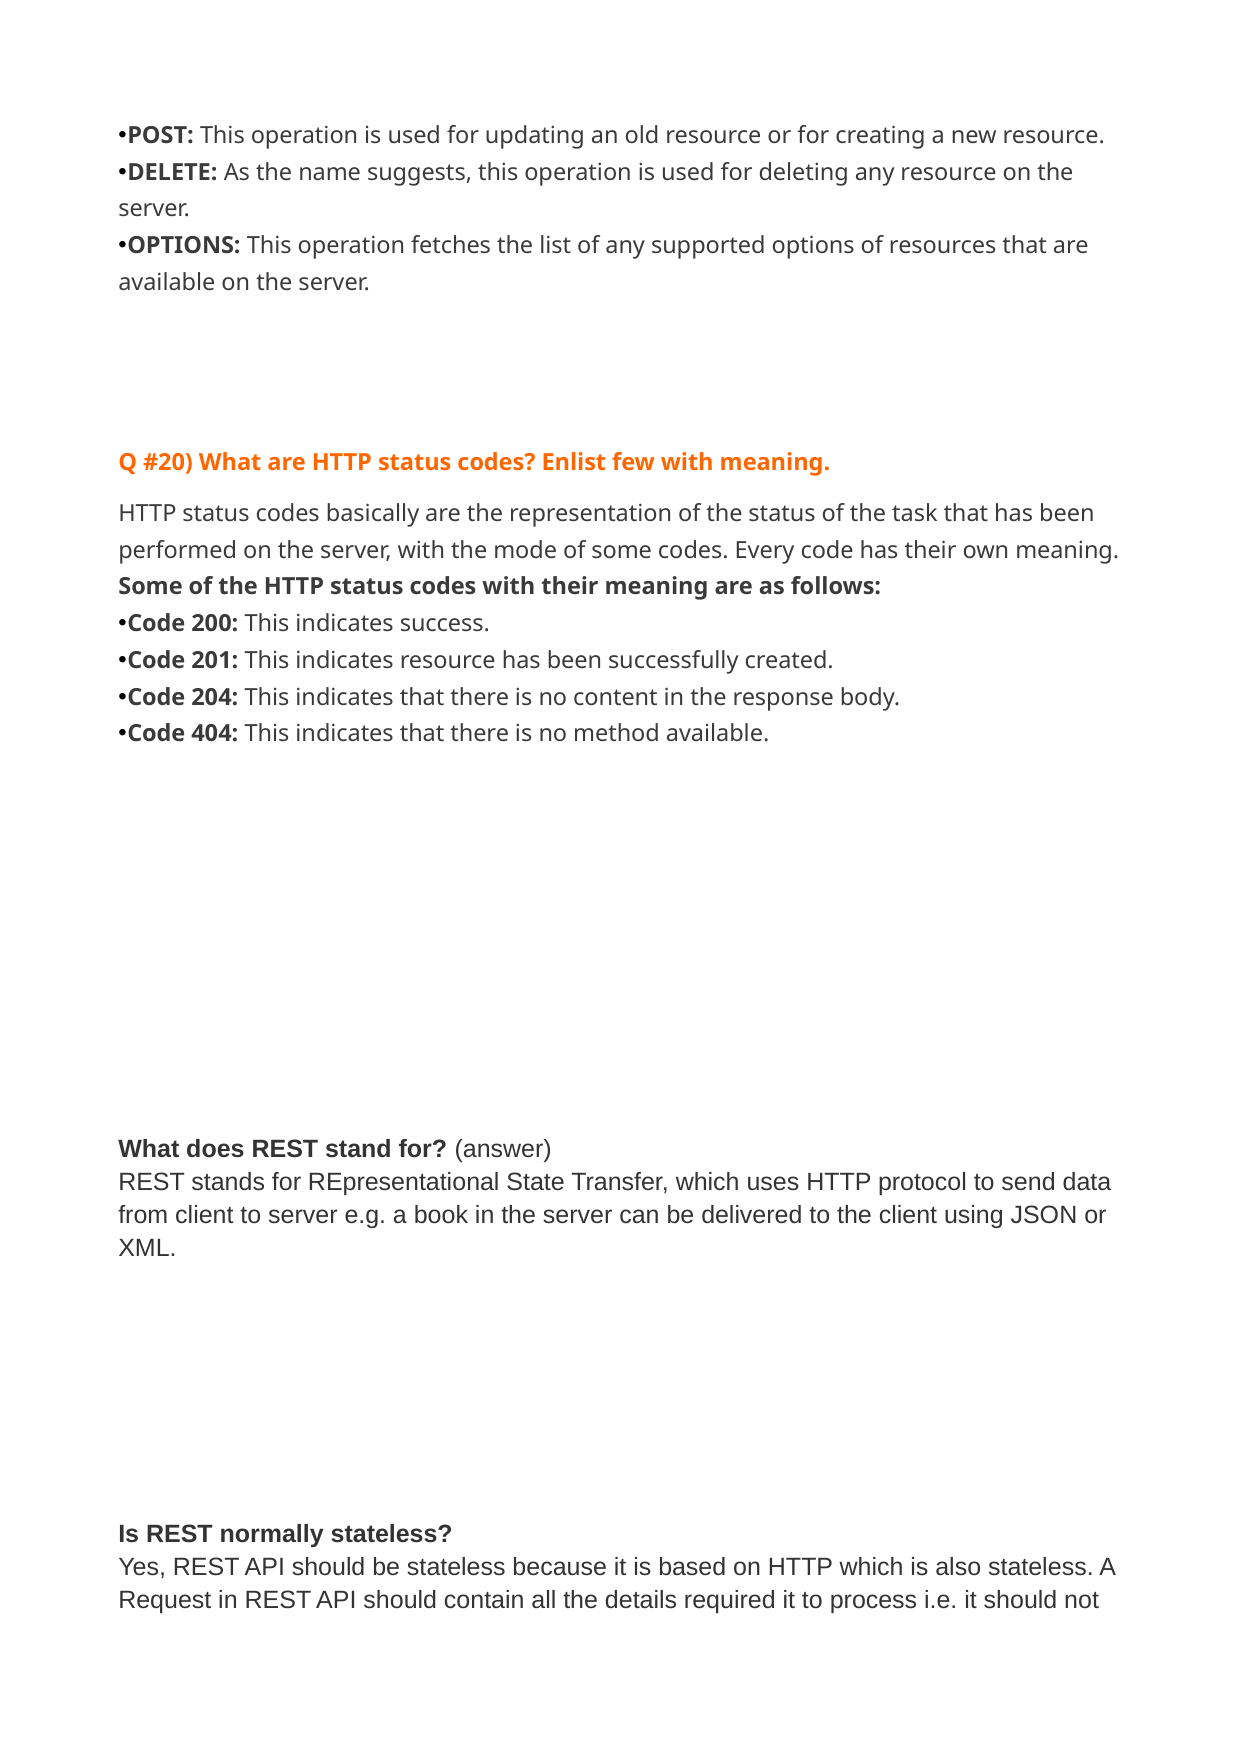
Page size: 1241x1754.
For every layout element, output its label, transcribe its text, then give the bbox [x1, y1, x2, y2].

list Code 201: This indicates resource has been successfully created. [118, 643, 1122, 675]
list DELETE: As the name suggests, this operation is used for deleting any resource on the server. [118, 155, 1122, 224]
list OPTIONS: This operation fetches the list of any supported options of resources that are available on the server. [118, 228, 1122, 297]
text What does REST stand for? (answer) REST stands for REpresentational State Transfer, which uses HTTP protocol to send data from client to server e.g. a book in the server can be delivered to the client using JSON or XML. [118, 1134, 1122, 1262]
text Is REST normally stateless? Yes, REST API should be stateless because it is based on HTTP which is also stateless. A Request in REST API should contain all the details required it to process i.e. it should not [118, 1519, 1122, 1614]
text Some of the HTTP status codes with their meaning are as follows: [118, 570, 1122, 602]
list Code 200: This indicates success. [118, 606, 1122, 638]
text Q #20) What are HTTP status codes? Enlist few with meaning. [118, 445, 1122, 477]
text HTTP status codes basically are the representation of the status of the task that has been performed on the server, with the mode of some codes. Every code has their own meaning. [118, 496, 1122, 565]
list Code 404: This indicates that there is no method available. [118, 717, 1122, 749]
list POST: This operation is used for updating an old resource or for creating a new resource. [118, 118, 1122, 150]
list Code 204: This indicates that there is no content in the response body. [118, 680, 1122, 712]
